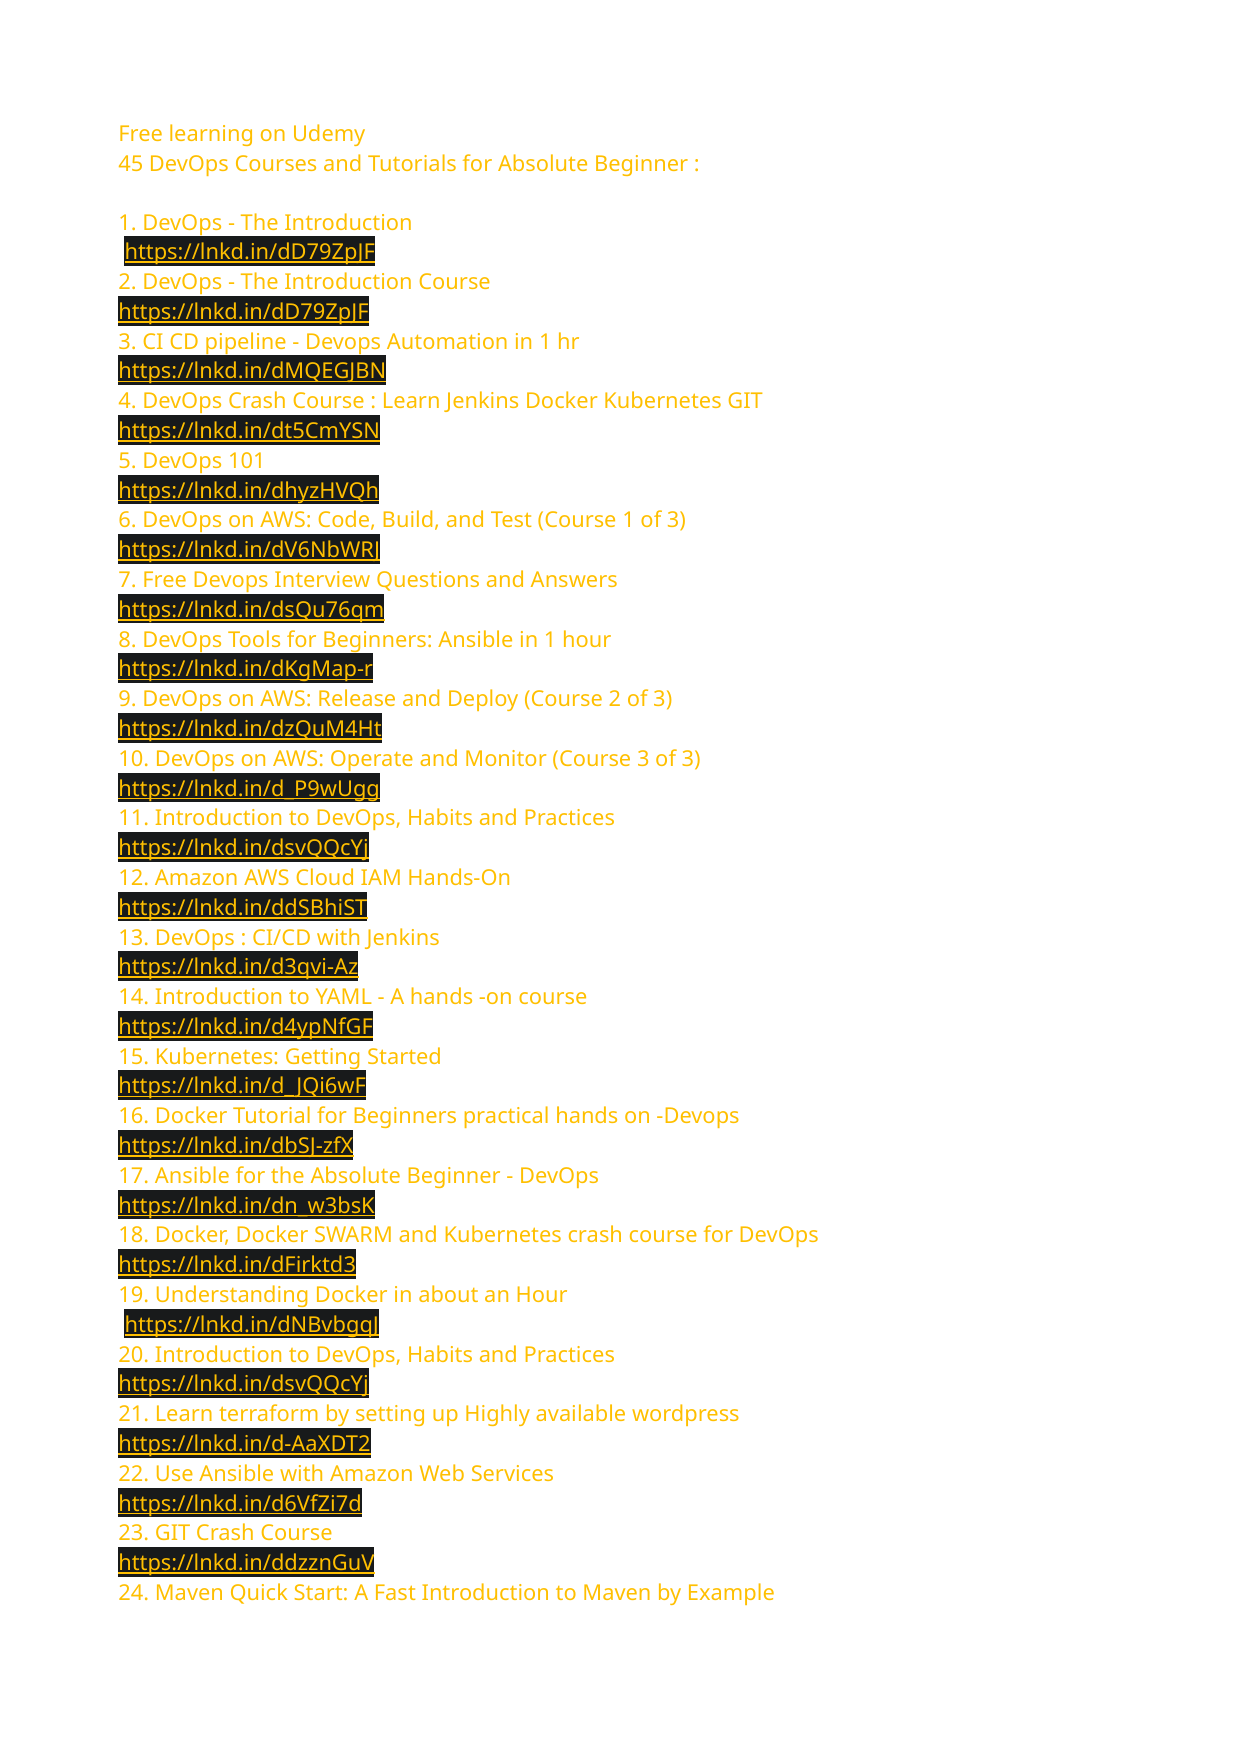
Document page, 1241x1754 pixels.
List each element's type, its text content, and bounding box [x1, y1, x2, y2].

text Free learning on Udemy 45 DevOps Courses and Tutorials for Absolute Beginner : 1. DevOps - The Introduction https://lnkd.in/dD79ZpJF 2. DevOps - The Introduction Course https://lnkd.in/dD79ZpJF 3. CI CD pipeline - Devops Automation in 1 hr https://lnkd.in/dMQEGJBN 4. DevOps Crash Course : Learn Jenkins Docker Kubernetes GIT https://lnkd.in/dt5CmYSN 5. DevOps 101 https://lnkd.in/dhyzHVQh 6. DevOps on AWS: Code, Build, and Test (Course 1 of 3) https://lnkd.in/dV6NbWRJ 7. Free Devops Interview Questions and Answers https://lnkd.in/dsQu76qm 8. DevOps Tools for Beginners: Ansible in 1 hour https://lnkd.in/dKgMap-r 9. DevOps on AWS: Release and Deploy (Course 2 of 3) https://lnkd.in/dzQuM4Ht 10. DevOps on AWS: Operate and Monitor (Course 3 of 3) https://lnkd.in/d_P9wUgg 11. Introduction to DevOps, Habits and Practices https://lnkd.in/dsvQQcYj 12. Amazon AWS Cloud IAM Hands-On https://lnkd.in/ddSBhiST 13. DevOps : CI/CD with Jenkins https://lnkd.in/d3qvi-Az 14. Introduction to YAML - A hands -on course https://lnkd.in/d4ypNfGF 15. Kubernetes: Getting Started https://lnkd.in/d_JQi6wF 16. Docker Tutorial for Beginners practical hands on -Devops https://lnkd.in/dbSJ-zfX 17. Ansible for the Absolute Beginner - DevOps https://lnkd.in/dn_w3bsK 18. Docker, Docker SWARM and Kubernetes crash course for DevOps https://lnkd.in/dFirktd3 19. Understanding Docker in about an Hour https://lnkd.in/dNBvbgqJ 20. Introduction to DevOps, Habits and Practices https://lnkd.in/dsvQQcYj 21. Learn terraform by setting up Highly available wordpress https://lnkd.in/d-AaXDT2 22. Use Ansible with Amazon Web Services https://lnkd.in/d6VfZi7d 23. GIT Crash Course https://lnkd.in/ddzznGuV 24. Maven Quick Start: A Fast Introduction to Maven by Example [118, 118, 1122, 1607]
